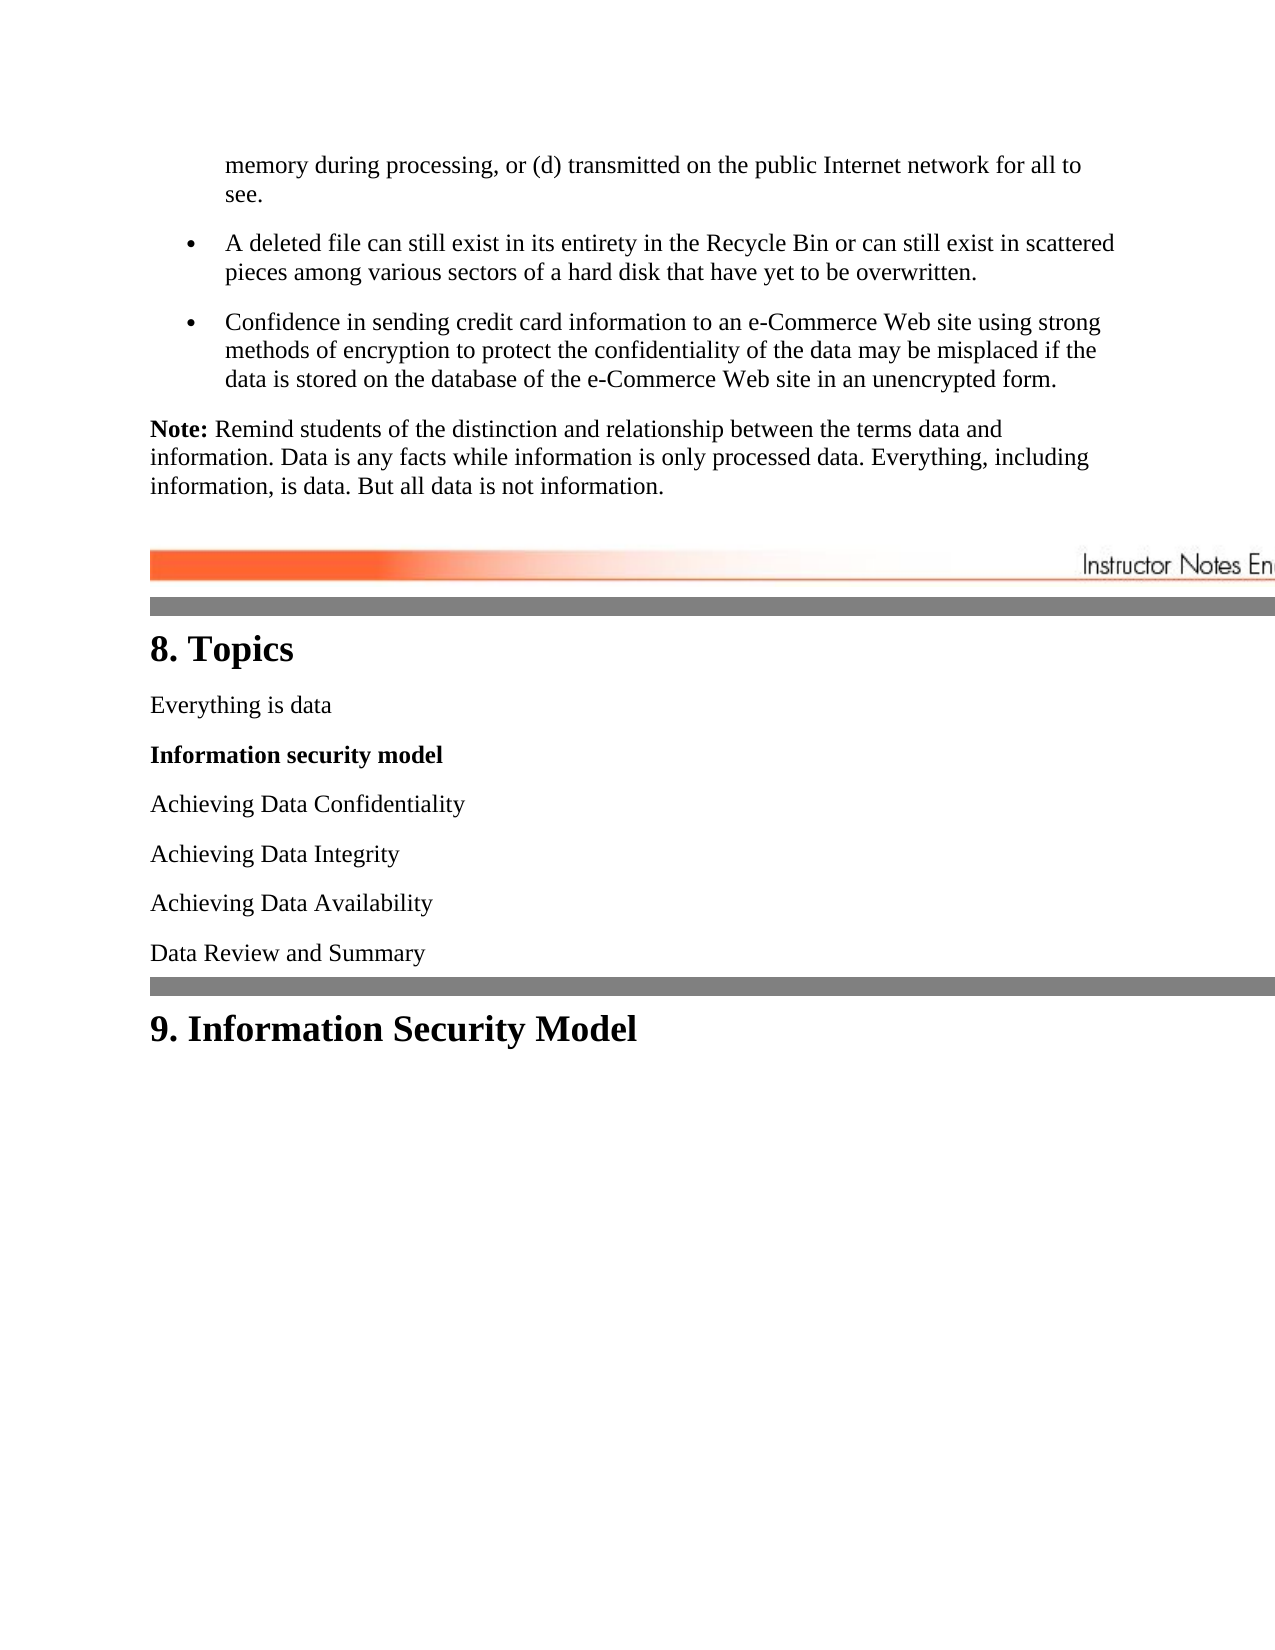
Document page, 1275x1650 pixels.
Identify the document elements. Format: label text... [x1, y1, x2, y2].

text Achieving Data Integrity [150, 839, 1125, 868]
text Data Review and Summary [150, 938, 1125, 967]
text Achieving Data Availability [150, 888, 1125, 917]
text Information security model [150, 740, 1125, 768]
list A deleted file can still exist in its entirety in the Recycle Bin or can still exist in scattered pieces among various sectors of a hard disk that have yet to be overwritten. [187, 228, 1125, 286]
subtitle 8. Topics [150, 626, 1125, 669]
text Everything is data [150, 690, 1125, 719]
text Note: Remind students of the distinction and relationship between the terms data and information. Data is any facts while information is only processed data. Everything, including information, is data. But all data is not information. [150, 414, 1125, 500]
text Achieving Data Confidentiality [150, 789, 1125, 818]
list memory during processing, or (d) transmitted on the public Internet network for all to see. [187, 150, 1125, 207]
subtitle 9. Information Security Model [150, 1006, 1125, 1049]
list Confidence in sending credit card information to an e-Commerce Web site using strong methods of encryption to protect the confidentiality of the data may be misplaced if the data is stored on the database of the e-Commerce Web site in an unencrypted form. [187, 307, 1125, 393]
